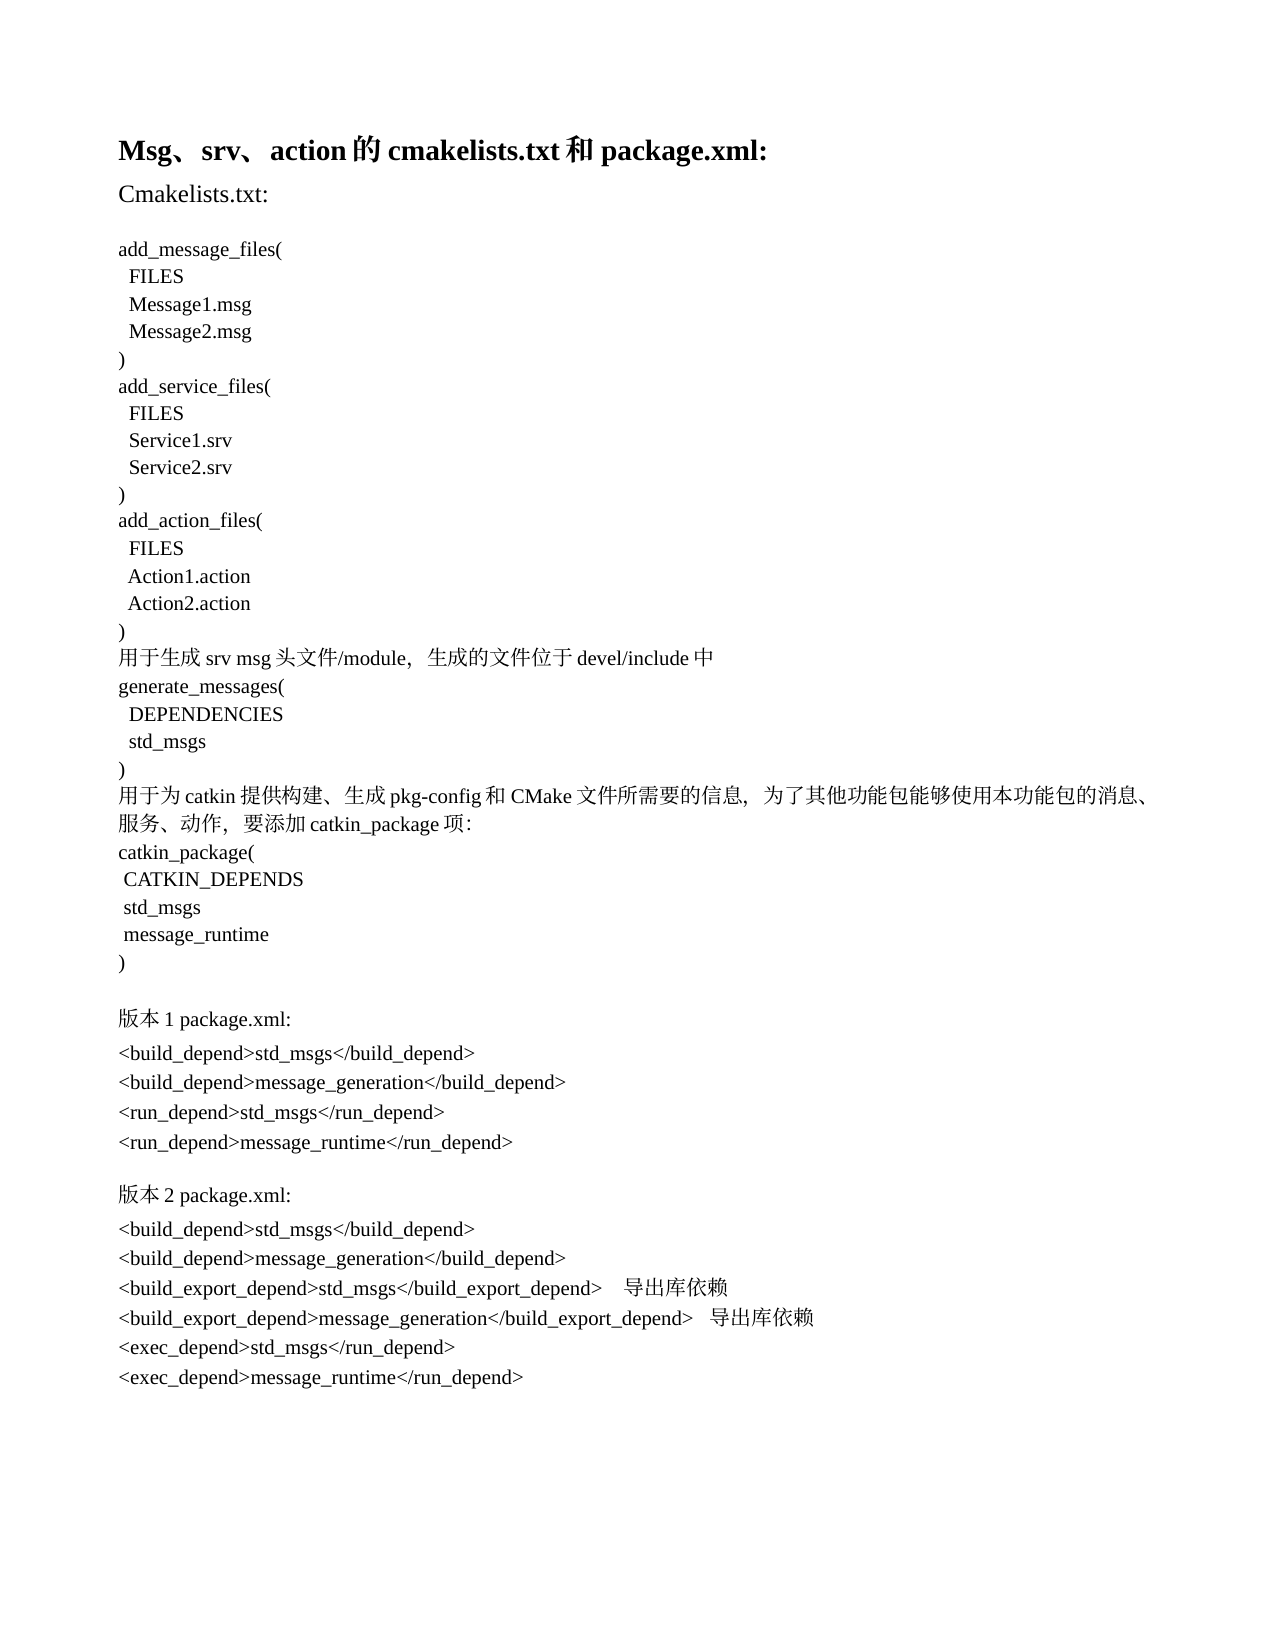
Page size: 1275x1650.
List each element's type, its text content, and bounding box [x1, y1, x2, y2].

text <build_export_depend>std_msgs</build_export_depend> 导出库依赖 [118, 1270, 1157, 1300]
text std_msgs [118, 895, 1157, 919]
text <run_depend>std_msgs</run_depend> [118, 1094, 1157, 1124]
text <build_depend>std_msgs</build_depend> [118, 1211, 1157, 1241]
subtitle Msg、srv、action的cmakelists.txt和package.xml: [118, 133, 1157, 166]
text add_message_files( [118, 236, 1157, 261]
text message_runtime [118, 922, 1157, 946]
text Service2.srv [118, 455, 1157, 479]
text Action1.action [118, 563, 1157, 588]
text FILES [118, 264, 1157, 288]
text <build_depend>message_generation</build_depend> [118, 1241, 1157, 1270]
text FILES [118, 536, 1157, 560]
text <exec_depend>std_msgs</run_depend> [118, 1330, 1157, 1359]
text Cmakelists.txt: [118, 179, 1157, 208]
text 用于为catkin提供构建、生成pkg-config和CMake文件所需要的信息，为了其他功能包能够使用本功能包的消息、服务、动作，要添加catkin_package项： [118, 784, 1157, 836]
text ) [118, 619, 1157, 643]
text CATKIN_DEPENDS [118, 867, 1157, 891]
text 版本1 package.xml: [118, 1007, 1157, 1031]
text ) [118, 757, 1157, 781]
text catkin_package( [118, 839, 1157, 864]
text ) [118, 482, 1157, 506]
text std_msgs [118, 729, 1157, 753]
text Action2.action [118, 591, 1157, 615]
text ) [118, 950, 1157, 974]
text generate_messages( [118, 674, 1157, 698]
text <build_depend>std_msgs</build_depend> [118, 1035, 1157, 1064]
text ) [118, 347, 1157, 371]
text <build_export_depend>message_generation</build_export_depend> 导出库依赖 [118, 1300, 1157, 1330]
text 版本2 package.xml: [118, 1183, 1157, 1207]
text add_service_files( [118, 374, 1157, 398]
text DEPENDENCIES [118, 702, 1157, 726]
text 用于生成srv msg头文件/module，生成的文件位于devel/include中 [118, 646, 1157, 670]
text add_action_files( [118, 508, 1157, 532]
text Message2.msg [118, 319, 1157, 343]
text Message1.msg [118, 292, 1157, 316]
text FILES [118, 401, 1157, 425]
text <build_depend>message_generation</build_depend> [118, 1064, 1157, 1094]
text Service1.srv [118, 428, 1157, 452]
text <run_depend>message_runtime</run_depend> [118, 1124, 1157, 1154]
text <exec_depend>message_runtime</run_depend> [118, 1359, 1157, 1389]
